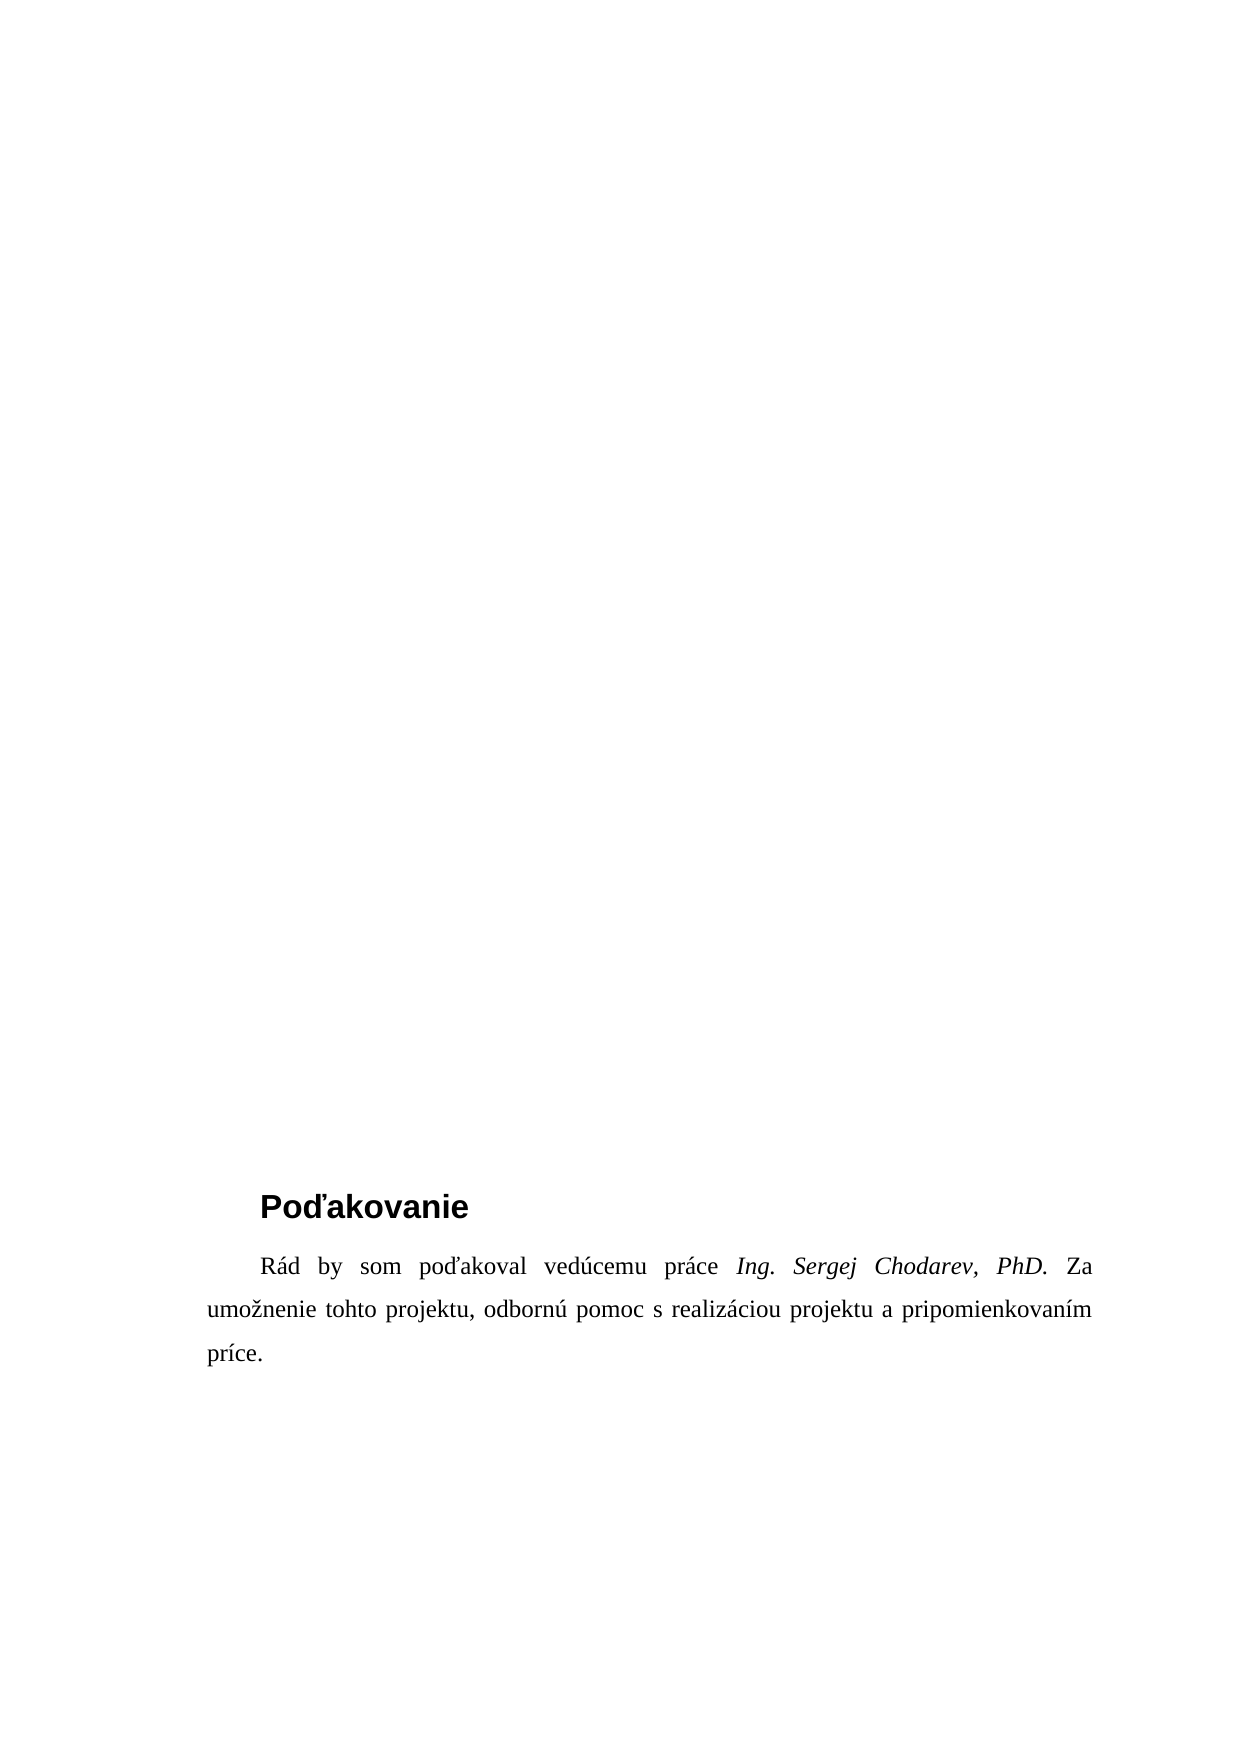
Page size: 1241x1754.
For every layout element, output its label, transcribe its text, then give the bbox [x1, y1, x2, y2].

text Rád by som poďakoval vedúcemu práce Ing. Sergej Chodarev, PhD. Za umožnenie tohto projektu, odbornú pomoc s realizáciou projektu a pripomienkovaním príce. [207, 1251, 1092, 1366]
text Poďakovanie [207, 1187, 1092, 1226]
